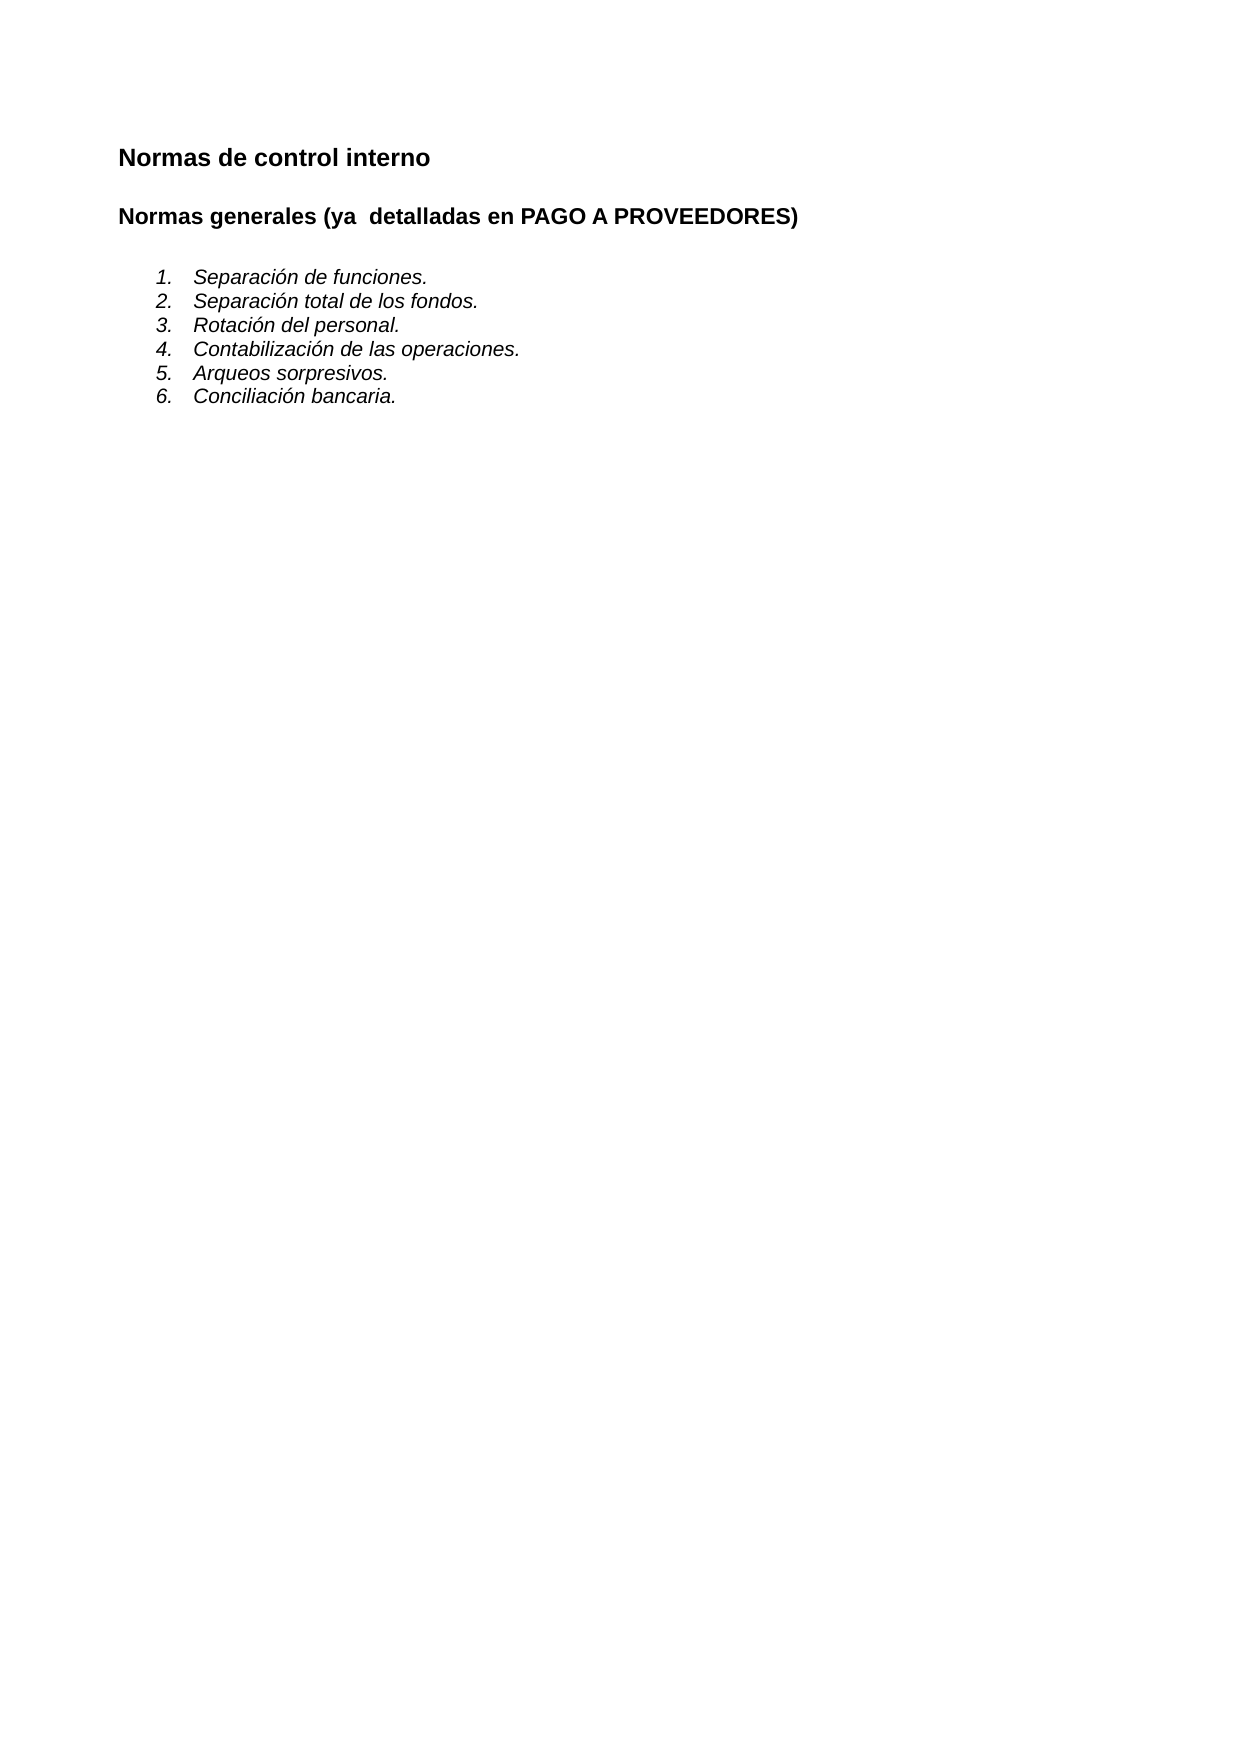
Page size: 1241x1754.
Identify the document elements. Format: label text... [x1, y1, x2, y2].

list Separación total de los fondos. [156, 288, 1122, 312]
list Arqueos sorpresivos. [156, 360, 1122, 384]
subtitle Normas de control interno [118, 143, 1122, 172]
list Separación de funciones. [156, 264, 1122, 288]
list Conciliación bancaria. [156, 384, 1122, 408]
subtitle Normas generales (ya detalladas en PAGO A PROVEEDORES) [118, 203, 1122, 229]
list Rotación del personal. [156, 312, 1122, 336]
list Contabilización de las operaciones. [156, 336, 1122, 360]
